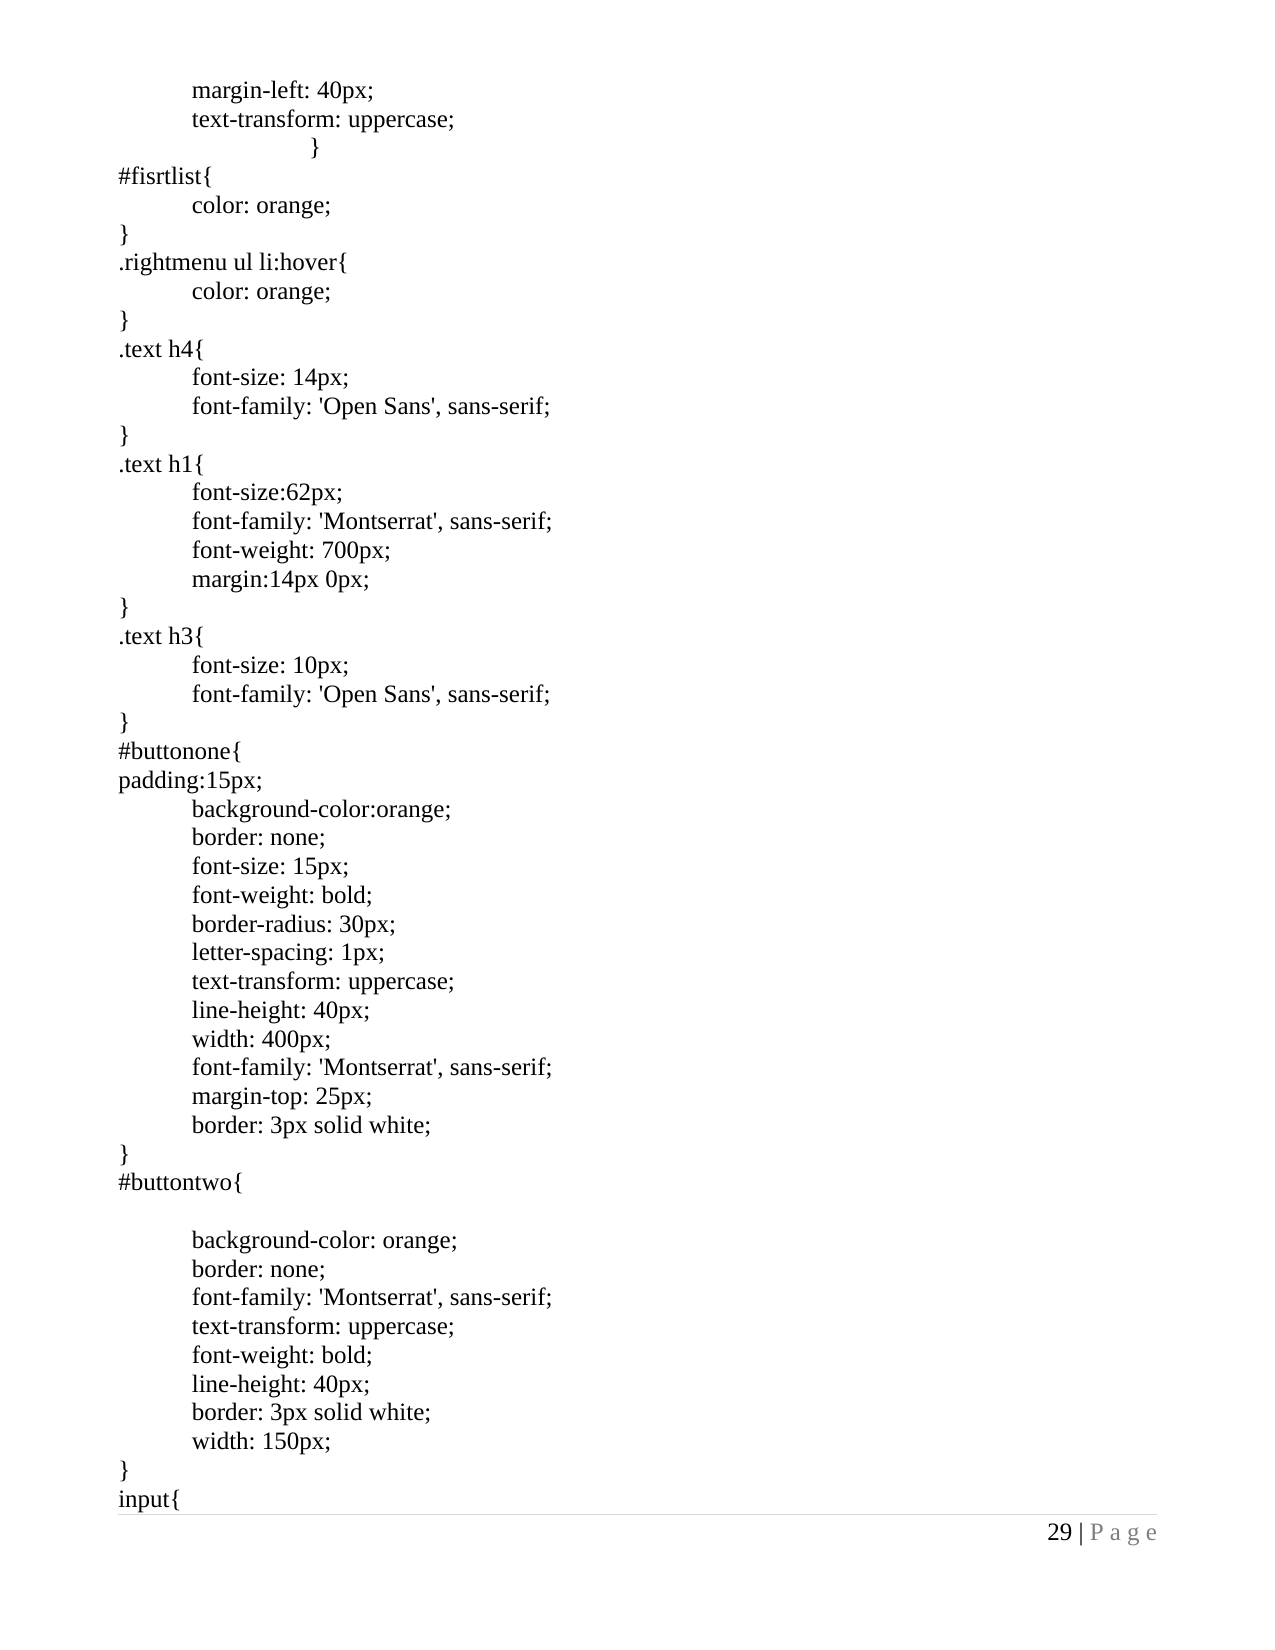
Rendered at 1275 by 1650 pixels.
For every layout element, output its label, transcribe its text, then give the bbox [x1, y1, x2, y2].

text text-transform: uppercase; [118, 104, 1157, 132]
text } [118, 1455, 1157, 1484]
text line-height: 40px; [118, 1369, 1157, 1397]
text font-size: 14px; [118, 362, 1157, 391]
text background-color: orange; [118, 1225, 1157, 1254]
text font-family: 'Montserrat', sans-serif; [118, 1052, 1157, 1081]
text border: none; [118, 1254, 1157, 1282]
text border: 3px solid white; [118, 1110, 1157, 1139]
text } [118, 305, 1157, 334]
text .rightmenu ul li:hover{ [118, 247, 1157, 276]
text } [118, 592, 1157, 621]
text color: orange; [118, 190, 1157, 219]
text } [118, 707, 1157, 736]
text width: 400px; [118, 1024, 1157, 1052]
text border-radius: 30px; [118, 909, 1157, 937]
text color: orange; [118, 276, 1157, 305]
text input{ [118, 1484, 1157, 1512]
text padding:15px; [118, 765, 1157, 794]
text font-weight: bold; [118, 880, 1157, 909]
text line-height: 40px; [118, 995, 1157, 1024]
text .text h3{ [118, 621, 1157, 650]
text #buttontwo{ [118, 1167, 1157, 1196]
text margin-left: 40px; [118, 75, 1157, 104]
text text-transform: uppercase; [118, 1311, 1157, 1340]
text background-color:orange; [118, 794, 1157, 822]
text margin:14px 0px; [118, 564, 1157, 592]
text .text h4{ [118, 334, 1157, 362]
text font-size: 15px; [118, 851, 1157, 880]
text margin-top: 25px; [118, 1081, 1157, 1110]
text } [118, 219, 1157, 247]
text font-size: 10px; [118, 650, 1157, 679]
text #fisrtlist{ [118, 161, 1157, 190]
text font-weight: bold; [118, 1340, 1157, 1369]
text #buttonone{ [118, 736, 1157, 765]
text font-size:62px; [118, 477, 1157, 506]
text font-family: 'Open Sans', sans-serif; [118, 679, 1157, 707]
text width: 150px; [118, 1426, 1157, 1455]
text border: 3px solid white; [118, 1397, 1157, 1426]
text } [118, 420, 1157, 449]
text border: none; [118, 822, 1157, 851]
text font-family: 'Open Sans', sans-serif; [118, 391, 1157, 420]
text font-weight: 700px; [118, 535, 1157, 564]
text } [192, 132, 1157, 161]
text letter-spacing: 1px; [118, 937, 1157, 966]
text text-transform: uppercase; [118, 966, 1157, 995]
text font-family: 'Montserrat', sans-serif; [118, 1282, 1157, 1311]
text .text h1{ [118, 449, 1157, 477]
text font-family: 'Montserrat', sans-serif; [118, 506, 1157, 535]
text } [118, 1139, 1157, 1167]
